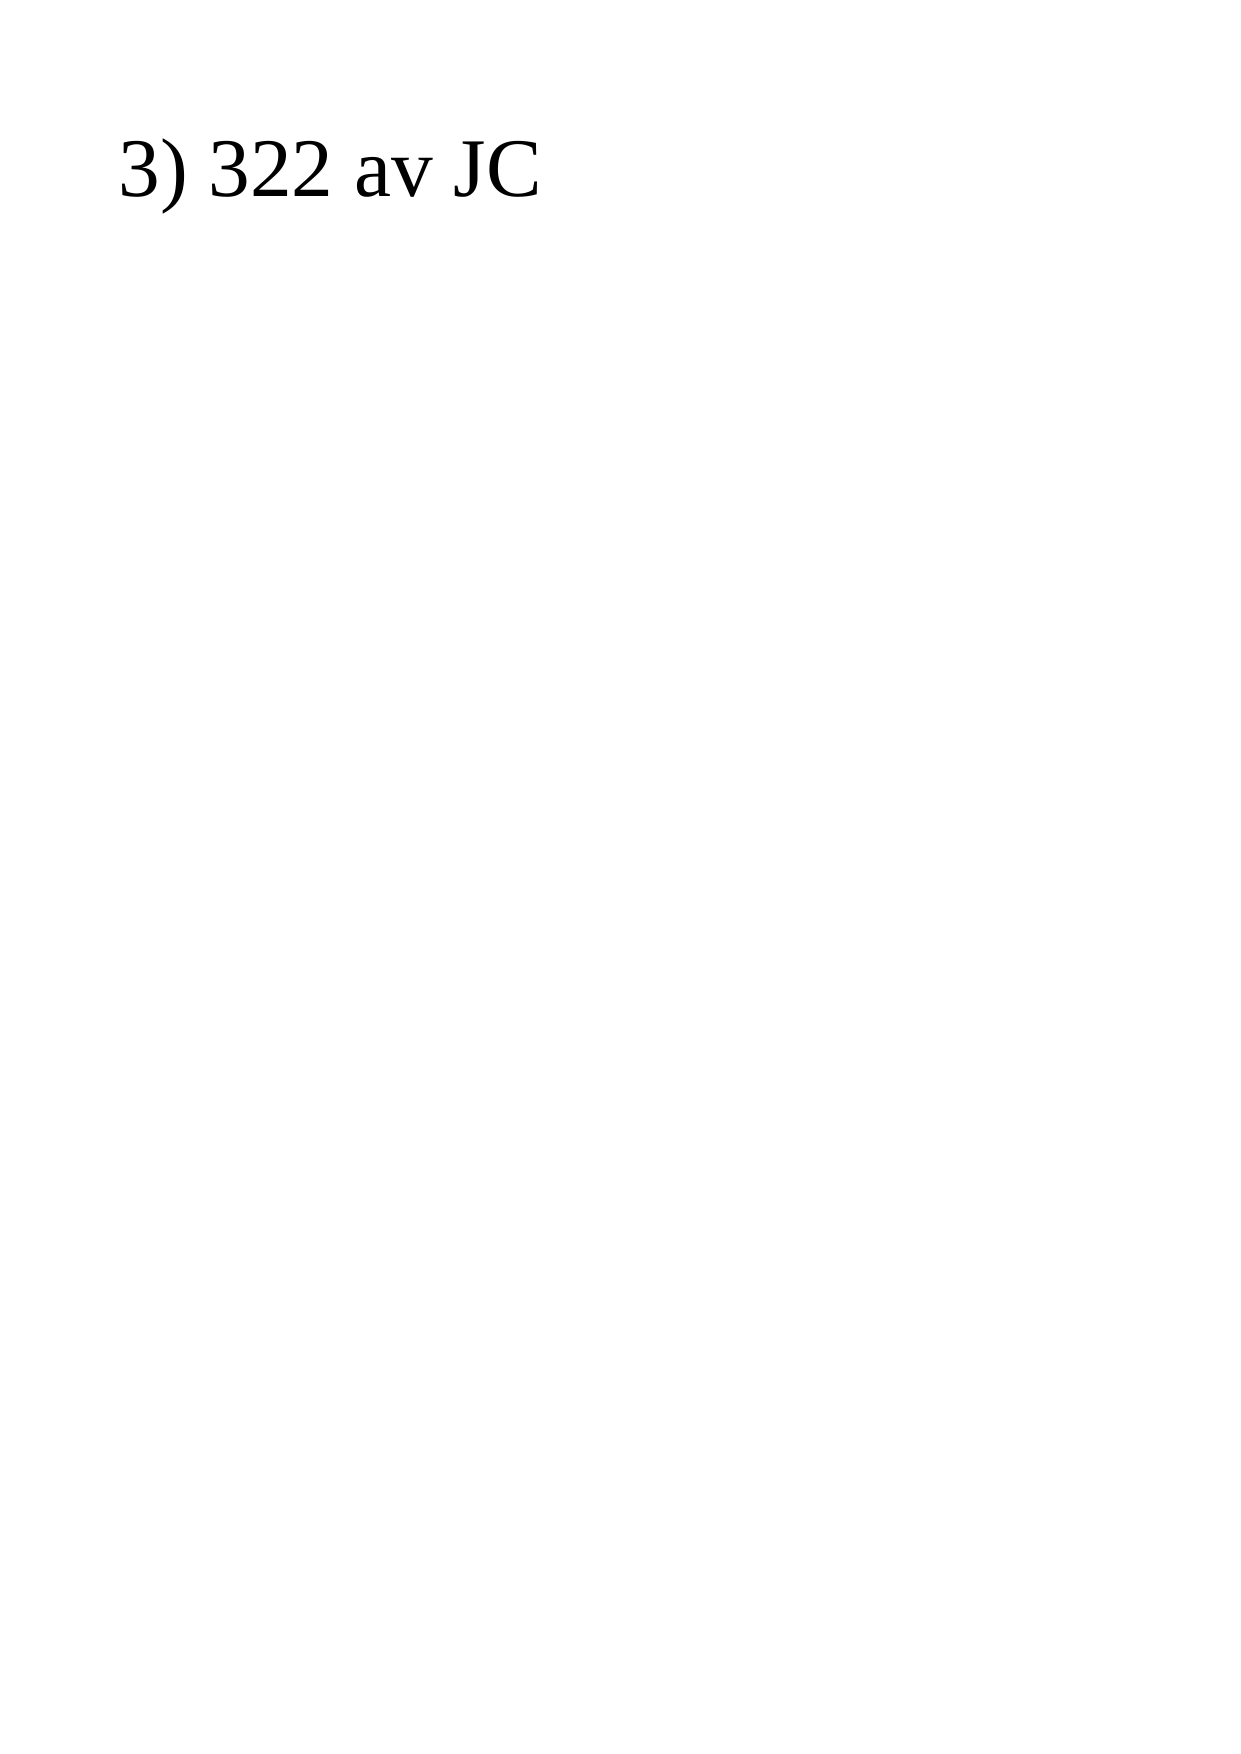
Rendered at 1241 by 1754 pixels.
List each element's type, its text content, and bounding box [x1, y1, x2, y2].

text 3) 322 av JC [118, 118, 1122, 214]
